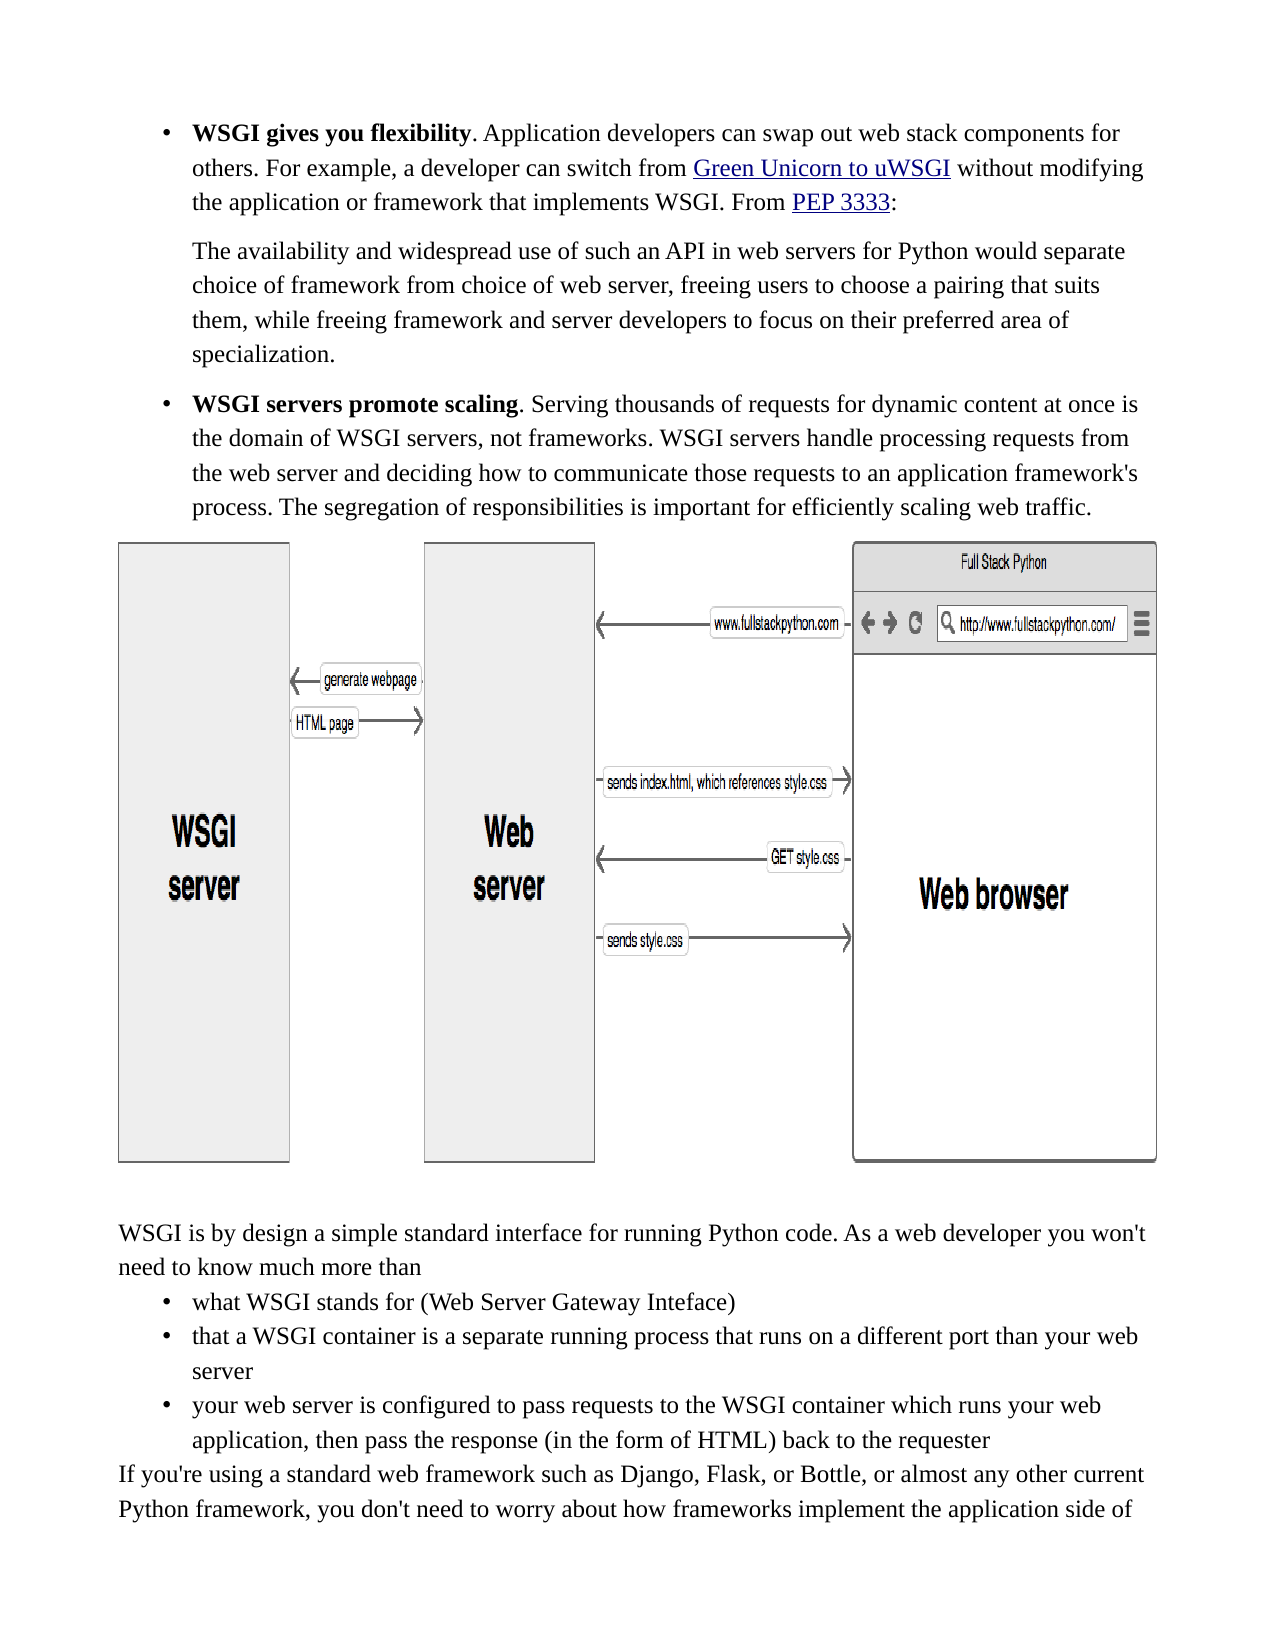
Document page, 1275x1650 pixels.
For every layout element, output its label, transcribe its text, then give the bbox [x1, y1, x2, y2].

list WSGI servers promote scaling. Serving thousands of requests for dynamic content at once is the domain of WSGI servers, not frameworks. WSGI servers handle processing requests from the web server and deciding how to communicate those requests to an application framework's process. The segregation of responsibilities is important for efficiently scaling web traffic. [162, 389, 1157, 521]
picture [118, 541, 1157, 1163]
text If you're using a standard web framework such as Django, Flask, or Bottle, or almost any other current Python framework, you don't need to worry about how frameworks implement the application side of [118, 1459, 1157, 1522]
list that a WSGI container is a separate running process that runs on a different port than your web server [162, 1321, 1157, 1384]
list your web server is configured to pass requests to the WSGI container which runs your web application, then pass the response (in the form of HTML) back to the requester [162, 1390, 1157, 1453]
list The availability and widespread use of such an API in web servers for Python would separate choice of framework from choice of web server, freeing users to choose a pairing that suits them, while freeing framework and server developers to focus on their preferred area of specialization. [162, 236, 1157, 368]
list what WSGI stands for (Web Server Gateway Inteface) [162, 1287, 1157, 1316]
list WSGI gives you flexibility. Application developers can swap out web stack components for others. For example, a developer can switch from Green Unicorn to uWSGI without modifying the application or framework that implements WSGI. From PEP 3333: [162, 118, 1157, 216]
text WSGI is by design a simple standard interface for running Python code. As a web developer you won't need to know much more than [118, 1218, 1157, 1281]
